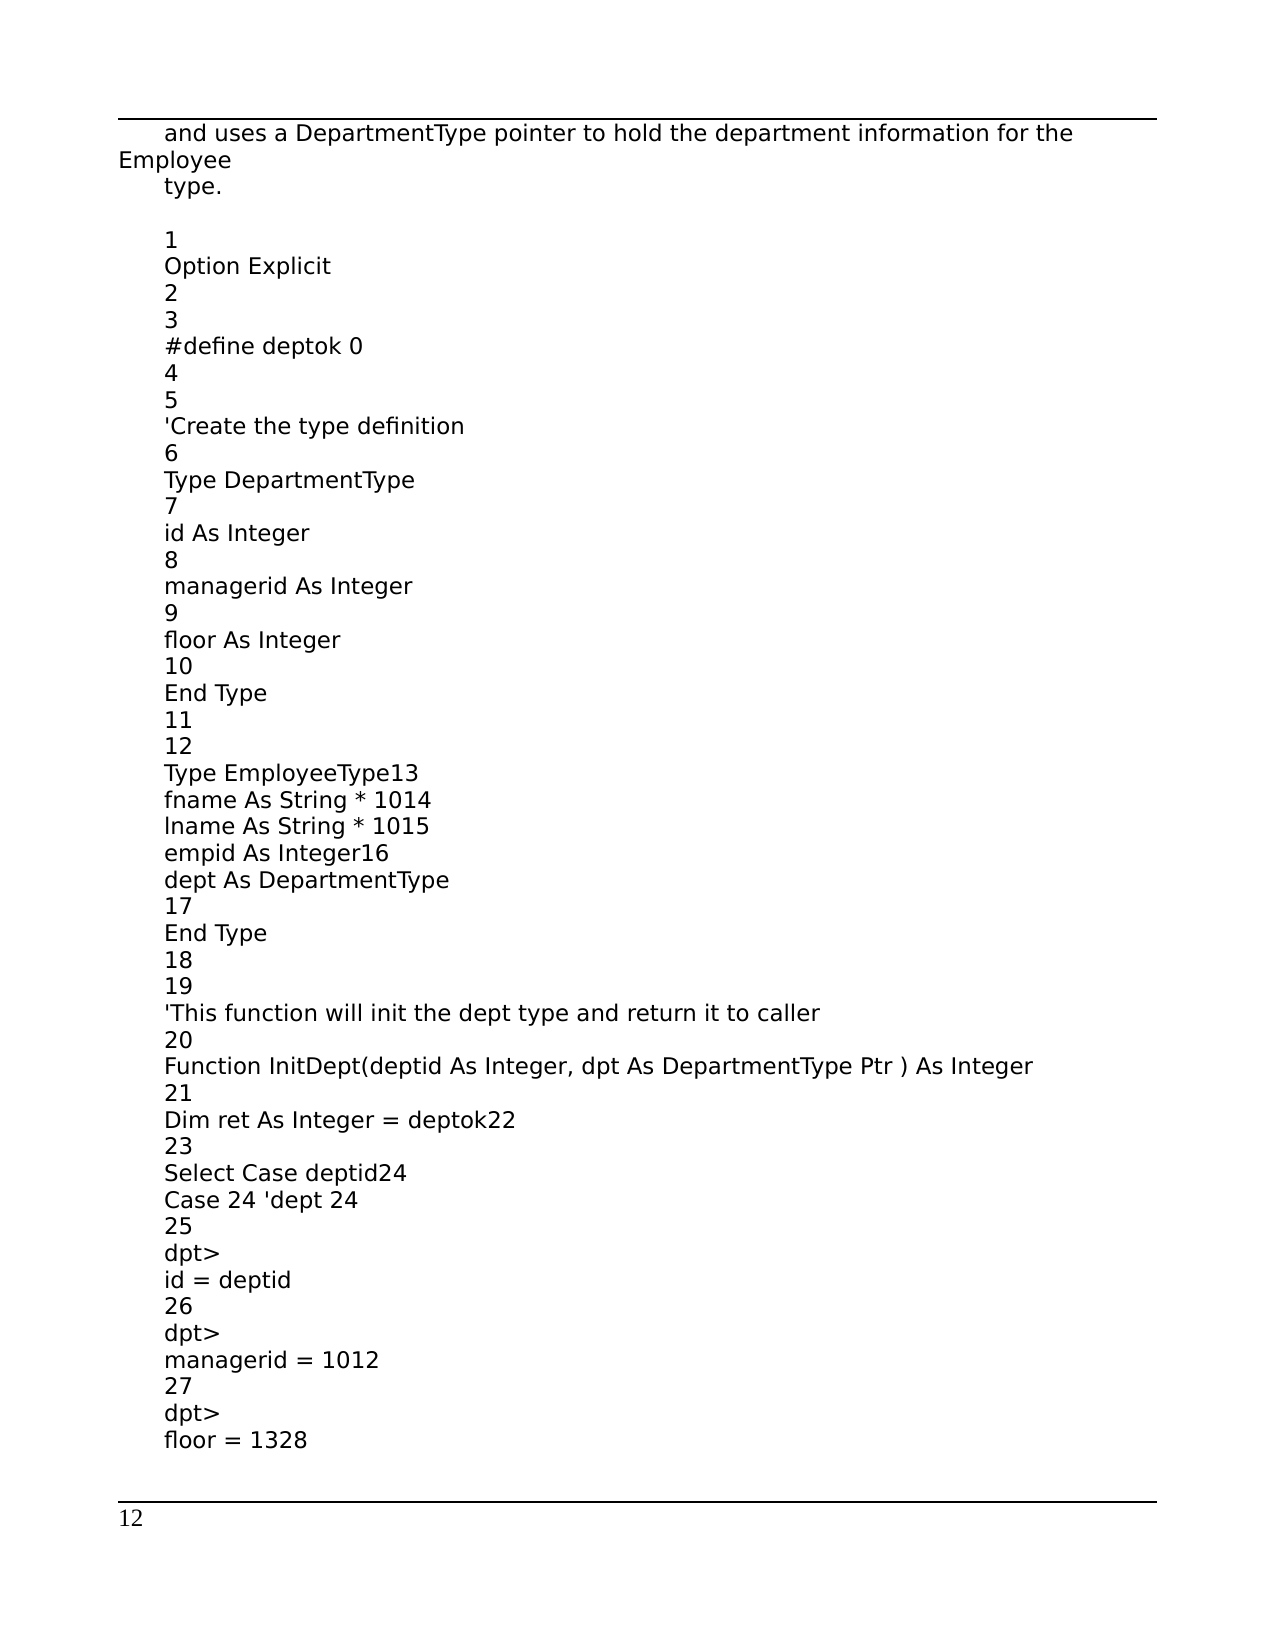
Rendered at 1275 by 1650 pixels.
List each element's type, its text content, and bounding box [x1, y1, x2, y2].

text fname As String * 1014 [118, 787, 1157, 813]
text 'This function will init the dept type and return it to caller [118, 1000, 1157, 1027]
text 7 [118, 493, 1157, 520]
text Type DepartmentType [118, 467, 1157, 493]
text Type EmployeeType13 [118, 760, 1157, 787]
text 18 [118, 947, 1157, 973]
text Select Case deptid24 [118, 1160, 1157, 1187]
text End Type [118, 680, 1157, 707]
text End Type [118, 920, 1157, 947]
text 4 [118, 360, 1157, 387]
text 2 [118, 280, 1157, 307]
text 11 [118, 707, 1157, 733]
text 6 [118, 440, 1157, 467]
text lname As String * 1015 [118, 813, 1157, 840]
text id As Integer [118, 520, 1157, 547]
text dpt> [118, 1240, 1157, 1267]
text floor = 1328 [118, 1427, 1157, 1453]
text 1 [118, 227, 1157, 253]
text and uses a DepartmentType pointer to hold the department information for the Employee [118, 120, 1157, 173]
text managerid = 1012 [118, 1347, 1157, 1373]
text dept As DepartmentType [118, 867, 1157, 893]
text dpt> [118, 1400, 1157, 1427]
text 26 [118, 1293, 1157, 1320]
text empid As Integer16 [118, 840, 1157, 867]
text 'Create the type definition [118, 413, 1157, 440]
text managerid As Integer [118, 573, 1157, 600]
text 21 [118, 1080, 1157, 1107]
text id = deptid [118, 1267, 1157, 1293]
text 27 [118, 1373, 1157, 1400]
text 20 [118, 1027, 1157, 1053]
text type. [118, 173, 1157, 200]
text floor As Integer [118, 627, 1157, 653]
text 8 [118, 547, 1157, 573]
text #define deptok 0 [118, 333, 1157, 360]
text 25 [118, 1213, 1157, 1240]
text 3 [118, 307, 1157, 333]
text 12 [118, 733, 1157, 760]
text 19 [118, 973, 1157, 1000]
text dpt> [118, 1320, 1157, 1347]
text Option Explicit [118, 253, 1157, 280]
text 17 [118, 893, 1157, 920]
text 23 [118, 1133, 1157, 1160]
text 10 [118, 653, 1157, 680]
text 9 [118, 600, 1157, 627]
text Dim ret As Integer = deptok22 [118, 1107, 1157, 1133]
text Case 24 'dept 24 [118, 1187, 1157, 1213]
text 5 [118, 387, 1157, 413]
text Function InitDept(deptid As Integer, dpt As DepartmentType Ptr ) As Integer [118, 1053, 1157, 1080]
